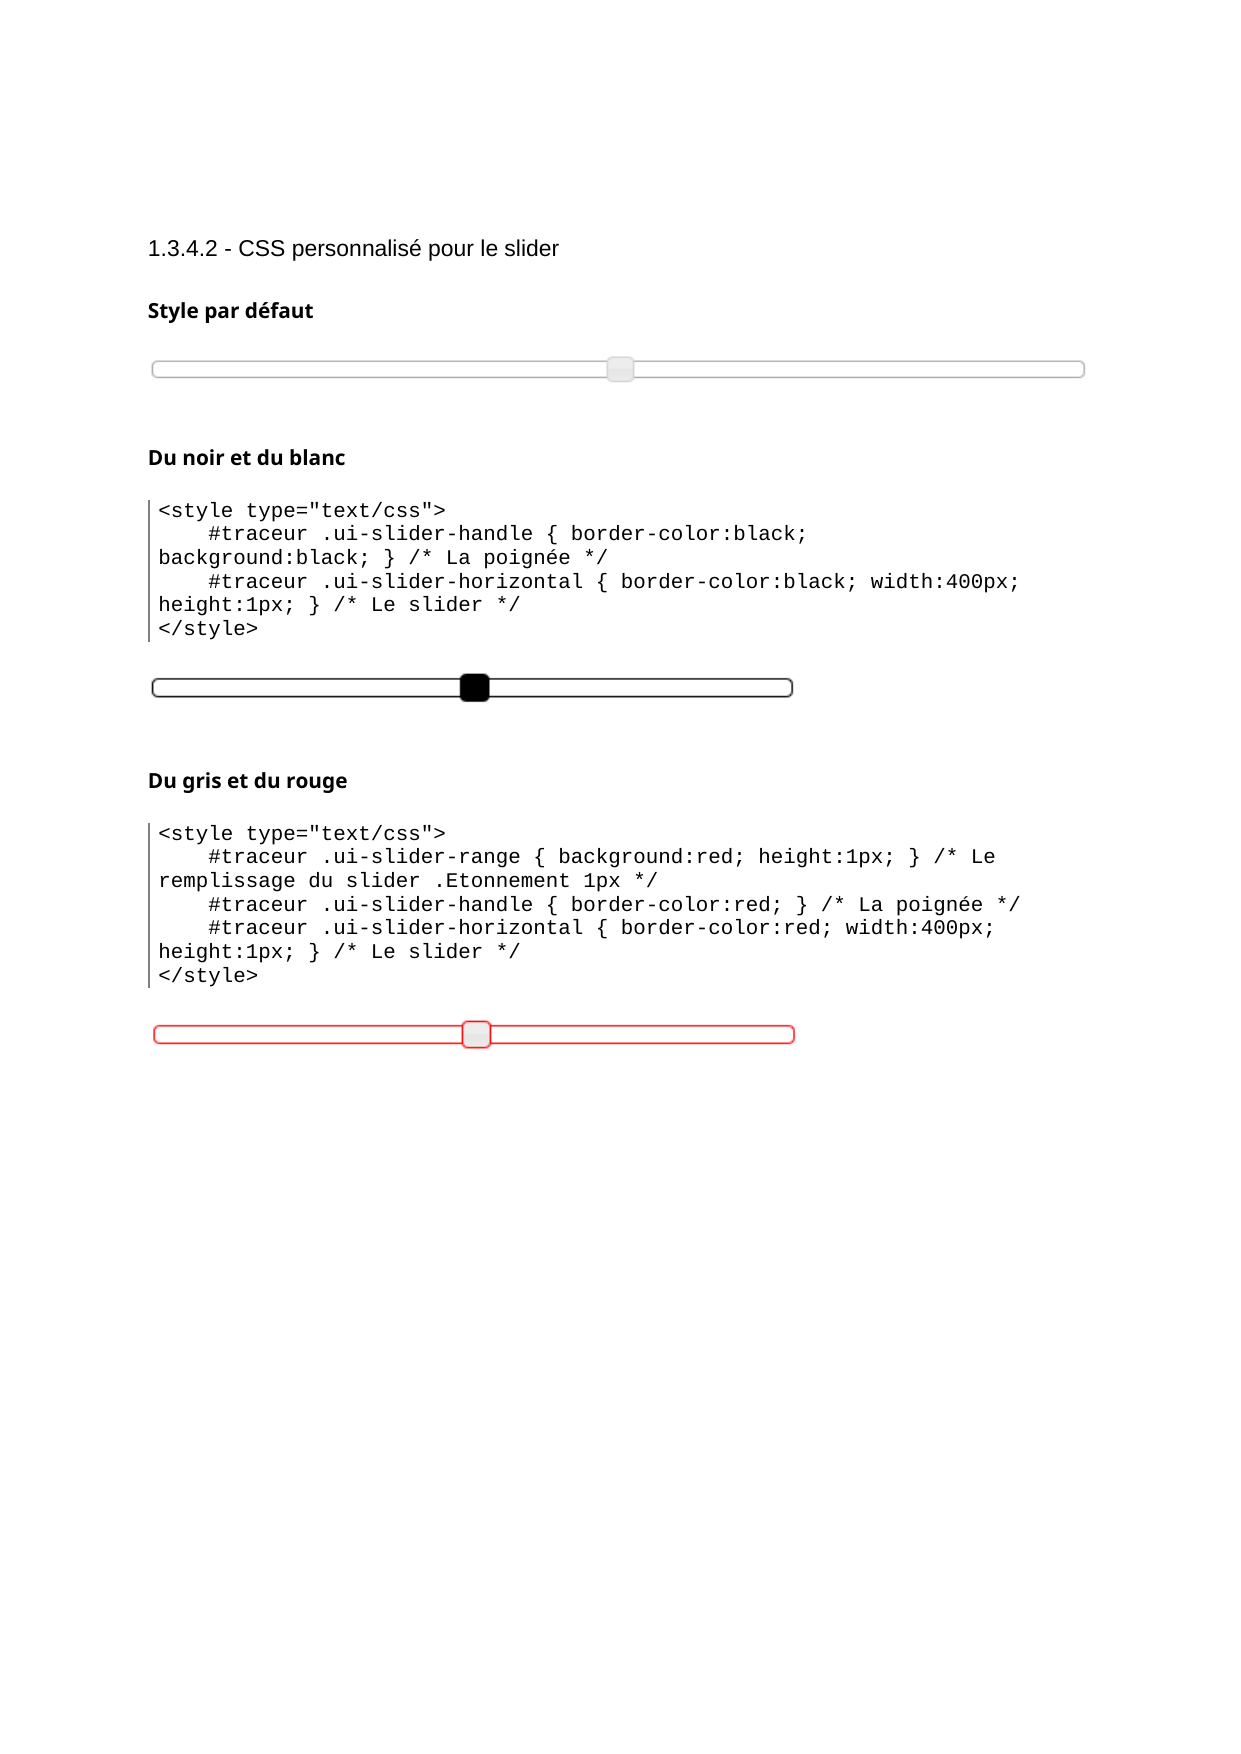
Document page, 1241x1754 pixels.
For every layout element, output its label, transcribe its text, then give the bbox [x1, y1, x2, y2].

text #traceur .ui-slider-range { background:red; height:1px; } /* Le remplissage du slider .Etonnement 1px */ [150, 846, 1092, 894]
text #traceur .ui-slider-horizontal { border-color:black; width:400px; height:1px; } /* Le slider */ [150, 571, 1092, 618]
text Style par défaut [148, 296, 1092, 324]
text #traceur .ui-slider-handle { border-color:black; background:black; } /* La poignée */ [150, 523, 1092, 571]
text </style> [150, 965, 1092, 988]
text Du gris et du rouge [148, 766, 1092, 794]
text #traceur .ui-slider-horizontal { border-color:red; width:400px; height:1px; } /* Le slider */ [150, 917, 1092, 965]
text #traceur .ui-slider-handle { border-color:red; } /* La poignée */ [150, 894, 1092, 917]
text </style> [150, 618, 1092, 642]
text Du noir et du blanc [148, 443, 1092, 471]
text <style type="text/css"> [150, 500, 1092, 523]
subtitle - CSS personnalisé pour le slider [148, 235, 1092, 261]
text <style type="text/css"> [150, 823, 1092, 846]
